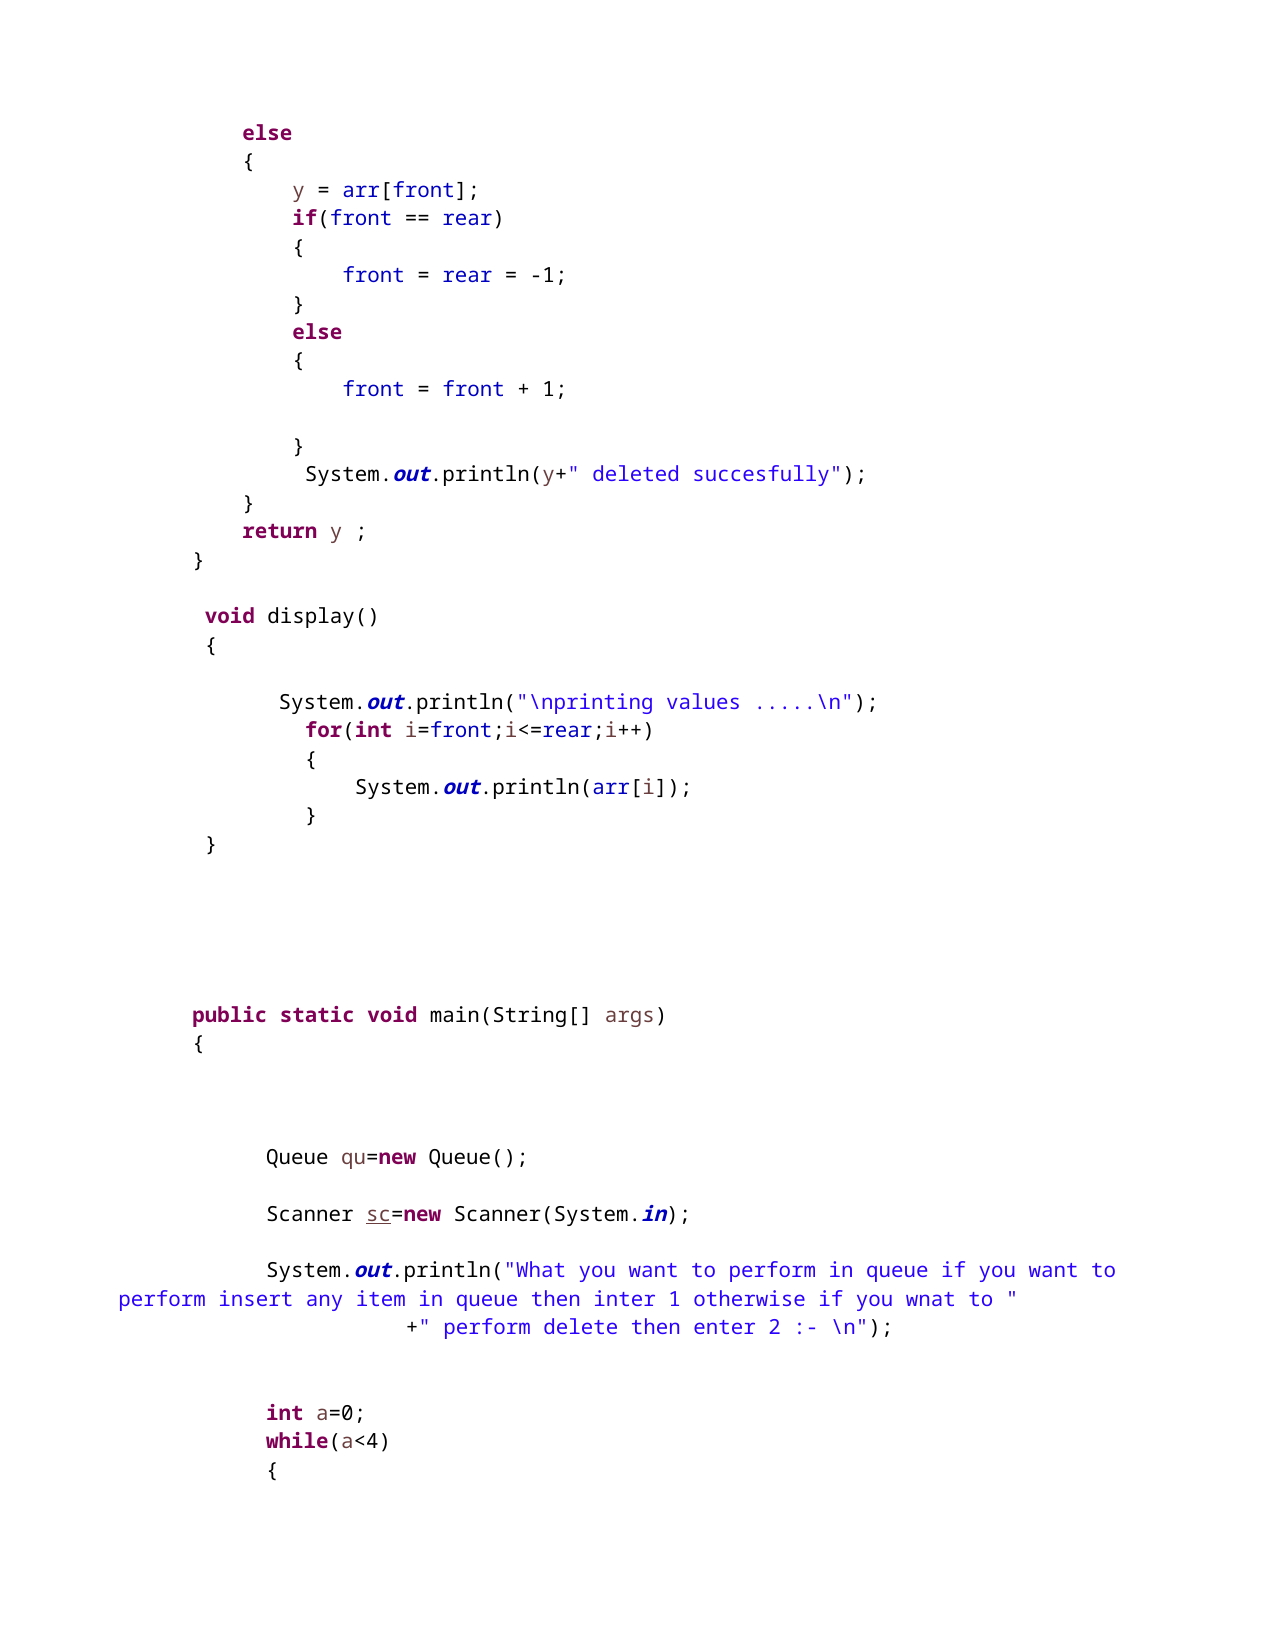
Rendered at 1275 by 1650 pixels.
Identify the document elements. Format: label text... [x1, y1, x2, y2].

text { [118, 1028, 1157, 1057]
text public static void main(String[] args) [118, 1000, 1157, 1028]
text System.out.println("\nprinting values .....\n"); [118, 687, 1157, 715]
text { [118, 346, 1157, 374]
text while(a<4) [118, 1426, 1157, 1455]
text } [118, 289, 1157, 317]
text if(front == rear) [118, 203, 1157, 232]
text Scanner sc=new Scanner(System.in); [118, 1199, 1157, 1227]
text System.out.println("What you want to perform in queue if you want to perform insert any item in queue then inter 1 otherwise if you wnat to " [118, 1256, 1157, 1312]
text int a=0; [118, 1398, 1157, 1426]
text else [118, 317, 1157, 346]
text { [118, 232, 1157, 260]
text } [118, 488, 1157, 516]
text } [118, 801, 1157, 829]
text System.out.println(arr[i]); [118, 772, 1157, 801]
text } [118, 431, 1157, 459]
text } [118, 545, 1157, 573]
text System.out.println(y+" deleted succesfully"); [118, 459, 1157, 488]
text +" perform delete then enter 2 :- \n"); [118, 1312, 1157, 1341]
text { [118, 1455, 1157, 1483]
text for(int i=front;i<=rear;i++) [118, 715, 1157, 744]
text else [118, 118, 1157, 147]
text void display() [118, 602, 1157, 630]
text return y ; [118, 516, 1157, 545]
text { [118, 744, 1157, 772]
text { [118, 630, 1157, 658]
text front = front + 1; [118, 374, 1157, 402]
text Queue qu=new Queue(); [118, 1142, 1157, 1170]
text } [118, 829, 1157, 857]
text y = arr[front]; [118, 175, 1157, 203]
text front = rear = -1; [118, 260, 1157, 289]
text { [118, 147, 1157, 175]
